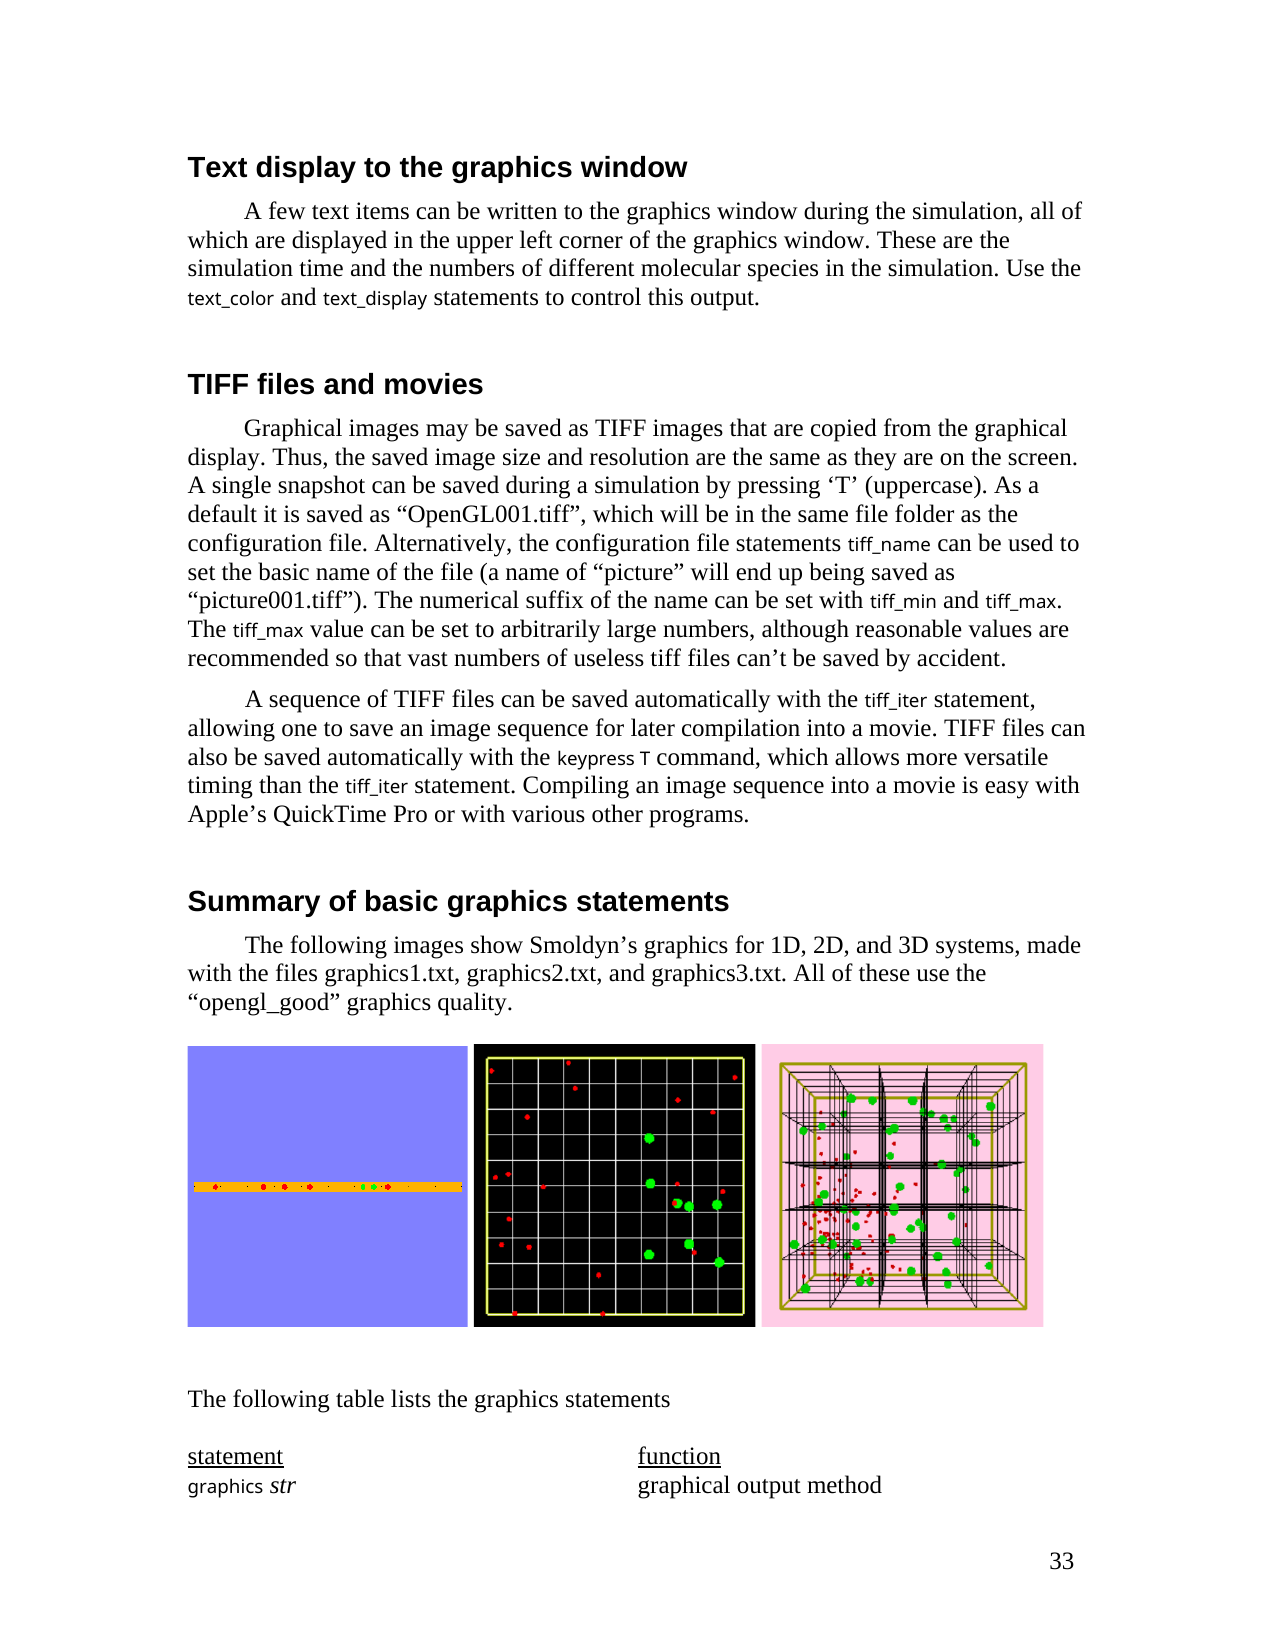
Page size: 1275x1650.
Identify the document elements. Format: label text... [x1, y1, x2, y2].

text The following table lists the graphics statements [187, 1384, 1087, 1413]
text statement function [187, 1441, 1087, 1470]
text A few text items can be written to the graphics window during the simulation, all of which are displayed in the upper left corner of the graphics window. These are the simulation time and the numbers of different molecular species in the simulation. Use the text_color and text_display statements to control this output. [187, 196, 1087, 311]
text graphics str graphical output method [187, 1470, 1087, 1499]
subtitle TIFF files and movies [187, 367, 1087, 400]
text The following images show Smoldyn’s graphics for 1D, 2D, and 3D systems, made with the files graphics1.txt, graphics2.txt, and graphics3.txt. All of these use the “opengl_good” graphics quality. [187, 930, 1087, 1016]
subtitle Summary of basic graphics statements [187, 884, 1087, 917]
picture [187, 1046, 468, 1327]
text A sequence of TIFF files can be saved automatically with the tiff_iter statement, allowing one to save an image sequence for later compilation into a movie. TIFF files can also be saved automatically with the keypress T command, which allows more versatile timing than the tiff_iter statement. Compiling an image sequence into a movie is easy with Apple’s QuickTime Pro or with various other programs. [187, 684, 1087, 828]
subtitle Text display to the graphics window [187, 150, 1087, 183]
text Graphical images may be saved as TIFF images that are copied from the graphical display. Thus, the saved image size and resolution are the same as they are on the screen. A single snapshot can be saved during a simulation by pressing ‘T’ (uppercase). As a default it is saved as “OpenGL001.tiff”, which will be in the same file folder as the configuration file. Alternatively, the configuration file statements tiff_name can be used to set the basic name of the file (a name of “picture” will end up being saved as “picture001.tiff”). The numerical suffix of the name can be set with tiff_min and tiff_max. The tiff_max value can be set to arbitrarily large numbers, although reasonable values are recommended so that vast numbers of useless tiff files can’t be saved by accident. [187, 413, 1087, 672]
